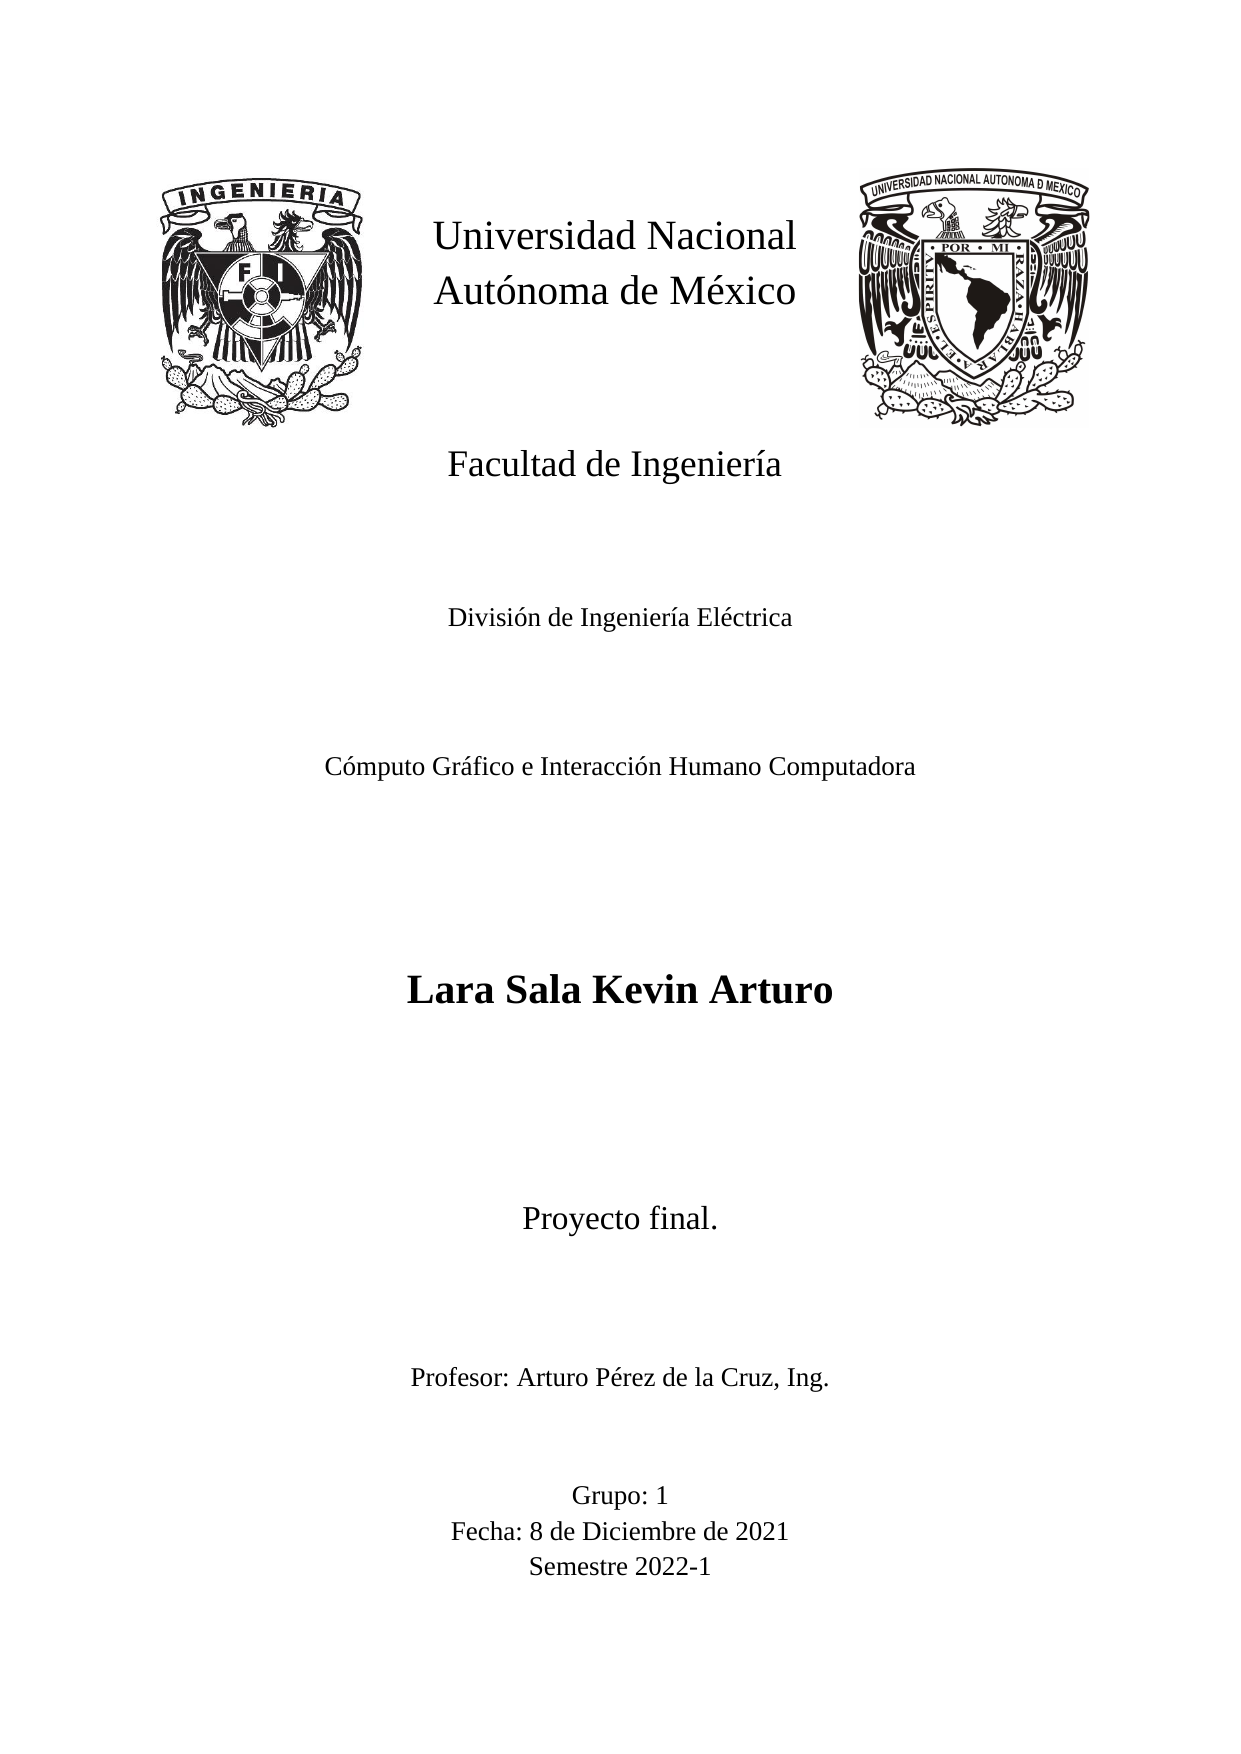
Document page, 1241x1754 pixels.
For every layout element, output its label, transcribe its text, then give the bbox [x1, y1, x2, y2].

text Semestre 2022-1 [150, 1551, 1090, 1582]
text Facultad de Ingeniería [150, 442, 1090, 485]
text División de Ingeniería Eléctrica [150, 602, 1090, 633]
text Lara Sala Kevin Arturo [150, 964, 1090, 1012]
text Autónoma de México [371, 266, 858, 313]
text Cómputo Gráfico e Interacción Humano Computadora [150, 750, 1090, 781]
text Proyecto final. [150, 1198, 1090, 1237]
text Profesor: Arturo Pérez de la Cruz, Ing. [150, 1361, 1090, 1392]
text Universidad Nacional [371, 211, 858, 258]
text Fecha: 8 de Diciembre de 2021 [150, 1515, 1090, 1546]
picture [150, 168, 371, 429]
picture [858, 168, 1090, 428]
text Grupo: 1 [150, 1479, 1090, 1510]
